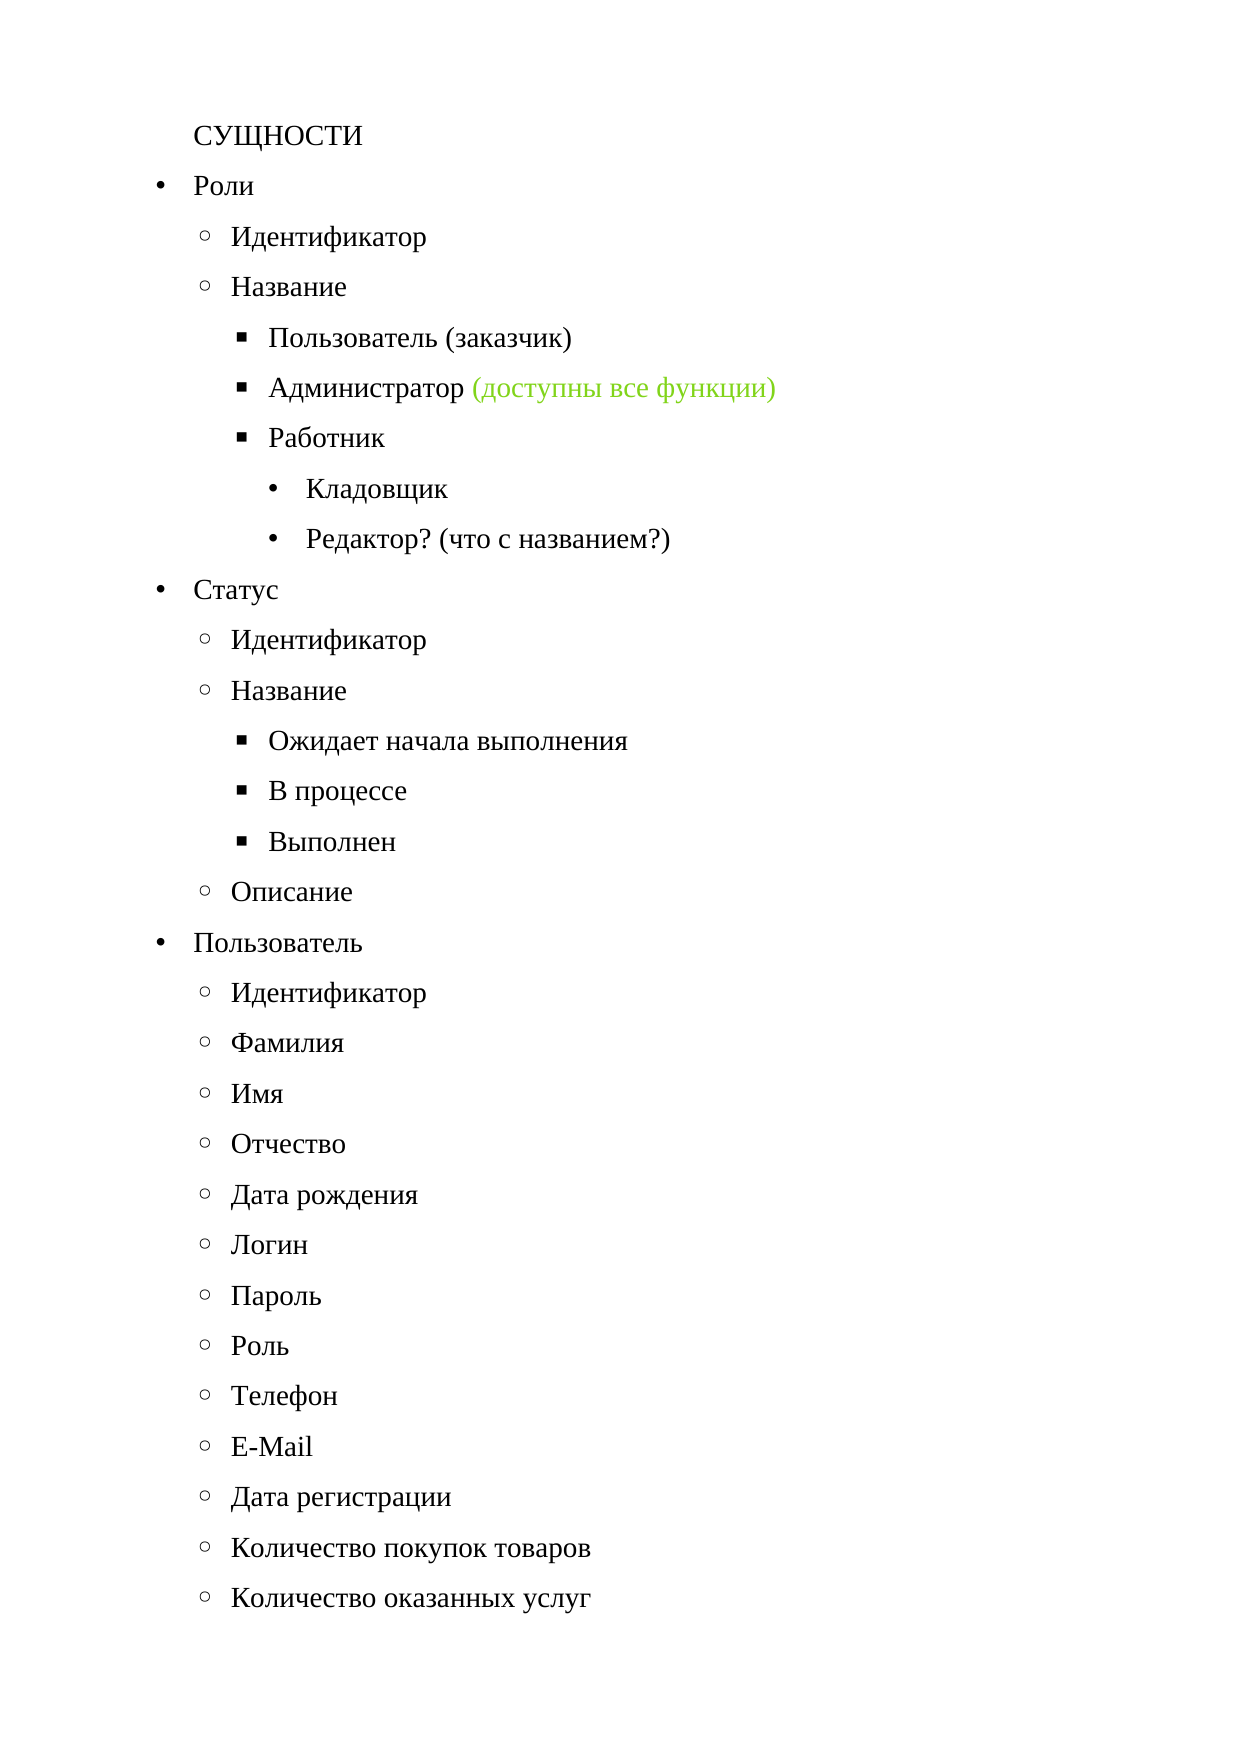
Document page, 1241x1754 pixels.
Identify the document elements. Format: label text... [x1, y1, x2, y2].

list Идентификатор [193, 219, 1122, 252]
list Администратор (доступны все функции) [231, 370, 1122, 404]
list Логин [193, 1227, 1122, 1261]
list Дата рождения [193, 1177, 1122, 1210]
list Идентификатор [193, 975, 1122, 1009]
list Отчество [193, 1126, 1122, 1160]
list Идентификатор [193, 622, 1122, 656]
list Редактор? (что с названием?) [268, 521, 1122, 555]
list E-Mail [193, 1429, 1122, 1462]
list Роль [193, 1328, 1122, 1362]
list Описание [193, 874, 1122, 908]
list СУЩНОСТИ [156, 118, 1122, 152]
list Количество покупок товаров [193, 1530, 1122, 1563]
list Телефон [193, 1378, 1122, 1412]
list Кладовщик [268, 471, 1122, 504]
list Фамилия [193, 1026, 1122, 1059]
list Количество оказанных услуг [193, 1580, 1122, 1614]
list Дата регистрации [193, 1479, 1122, 1513]
list Выполнен [231, 824, 1122, 857]
list Пароль [193, 1278, 1122, 1311]
list Пользователь (заказчик) [231, 320, 1122, 353]
list Имя [193, 1076, 1122, 1109]
list Название [193, 673, 1122, 706]
list Ожидает начала выполнения [231, 723, 1122, 757]
list В процессе [231, 773, 1122, 807]
list Пользователь [156, 925, 1122, 958]
list Статус [156, 572, 1122, 605]
list Работник [231, 421, 1122, 454]
list Название [193, 269, 1122, 303]
list Роли [156, 168, 1122, 202]
